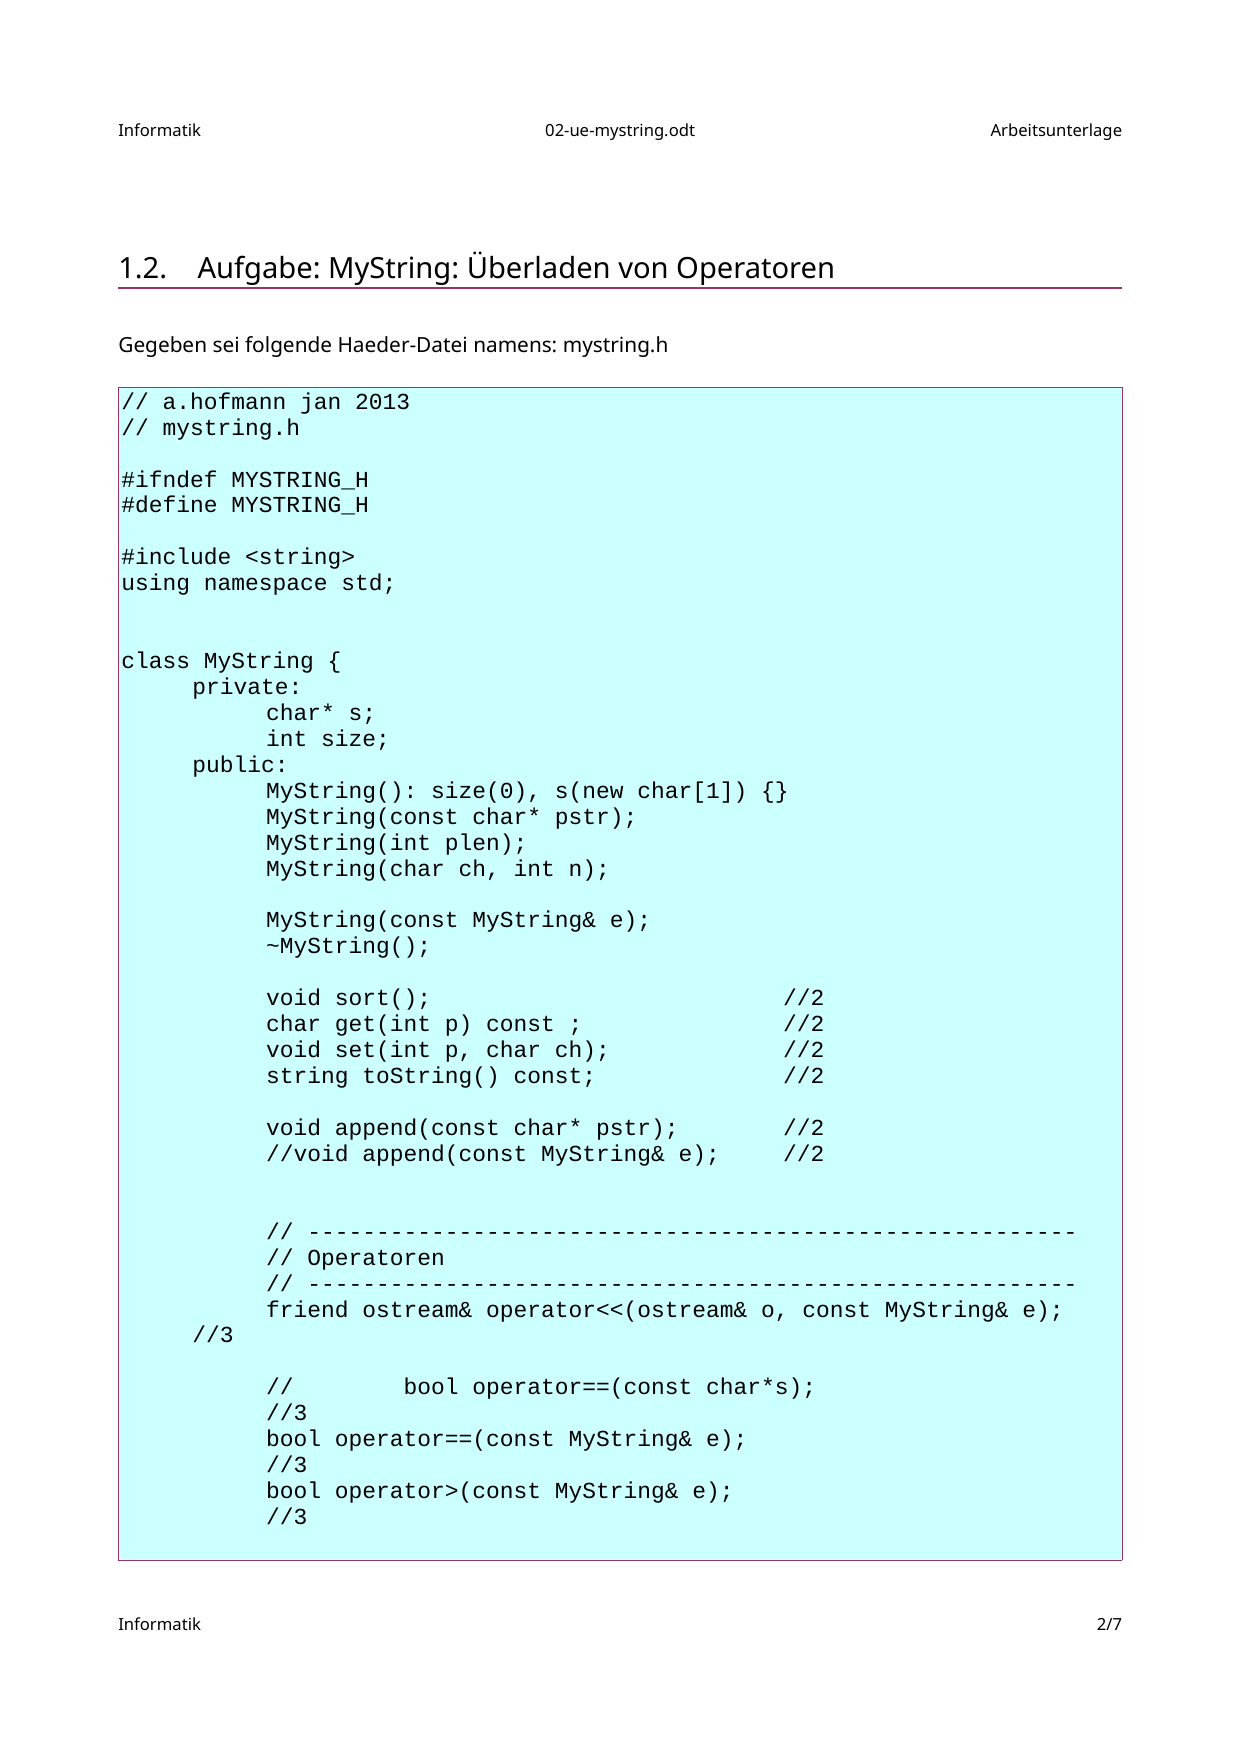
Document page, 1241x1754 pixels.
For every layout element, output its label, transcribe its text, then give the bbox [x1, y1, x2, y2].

text class MyString { [119, 646, 1122, 672]
text Gegeben sei folgende Haeder-Datei namens: mystring.h [118, 302, 1122, 359]
text char get(int p) const ; //2 [119, 1009, 1122, 1036]
text // a.hofmann jan 2013 [119, 388, 1122, 413]
text bool operator==(const MyString& e); //3 [119, 1424, 1122, 1476]
text private: [119, 672, 1122, 698]
text int size; [119, 724, 1122, 750]
text #include <string> [119, 543, 1122, 569]
text MyString(const char* pstr); [119, 802, 1122, 828]
text MyString(int plen); [119, 828, 1122, 854]
text MyString(): size(0), s(new char[1]) {} [119, 776, 1122, 802]
text #define MYSTRING_H [119, 491, 1122, 517]
text void set(int p, char ch); //2 [119, 1036, 1122, 1061]
text //void append(const MyString& e); //2 [119, 1139, 1122, 1165]
text using namespace std; [119, 569, 1122, 594]
text // bool operator==(const char*s); //3 [119, 1373, 1122, 1424]
text char* s; [119, 698, 1122, 724]
text public: [119, 750, 1122, 776]
text // -------------------------------------------------------- [119, 1217, 1122, 1243]
subtitle Aufgabe: MyString: Überladen von Operatoren [118, 247, 1122, 287]
text void sort(); //2 [119, 984, 1122, 1009]
text // mystring.h [119, 413, 1122, 439]
text #ifndef MYSTRING_H [119, 465, 1122, 491]
text MyString(const MyString& e); [119, 906, 1122, 932]
text void append(const char* pstr); //2 [119, 1113, 1122, 1139]
text bool operator>(const MyString& e); //3 [119, 1476, 1122, 1528]
text string toString() const; //2 [119, 1061, 1122, 1087]
text ~MyString(); [119, 932, 1122, 958]
text friend ostream& operator<<(ostream& o, const MyString& e); //3 [119, 1295, 1122, 1347]
text // Operatoren [119, 1243, 1122, 1269]
text MyString(char ch, int n); [119, 854, 1122, 880]
text // -------------------------------------------------------- [119, 1269, 1122, 1295]
